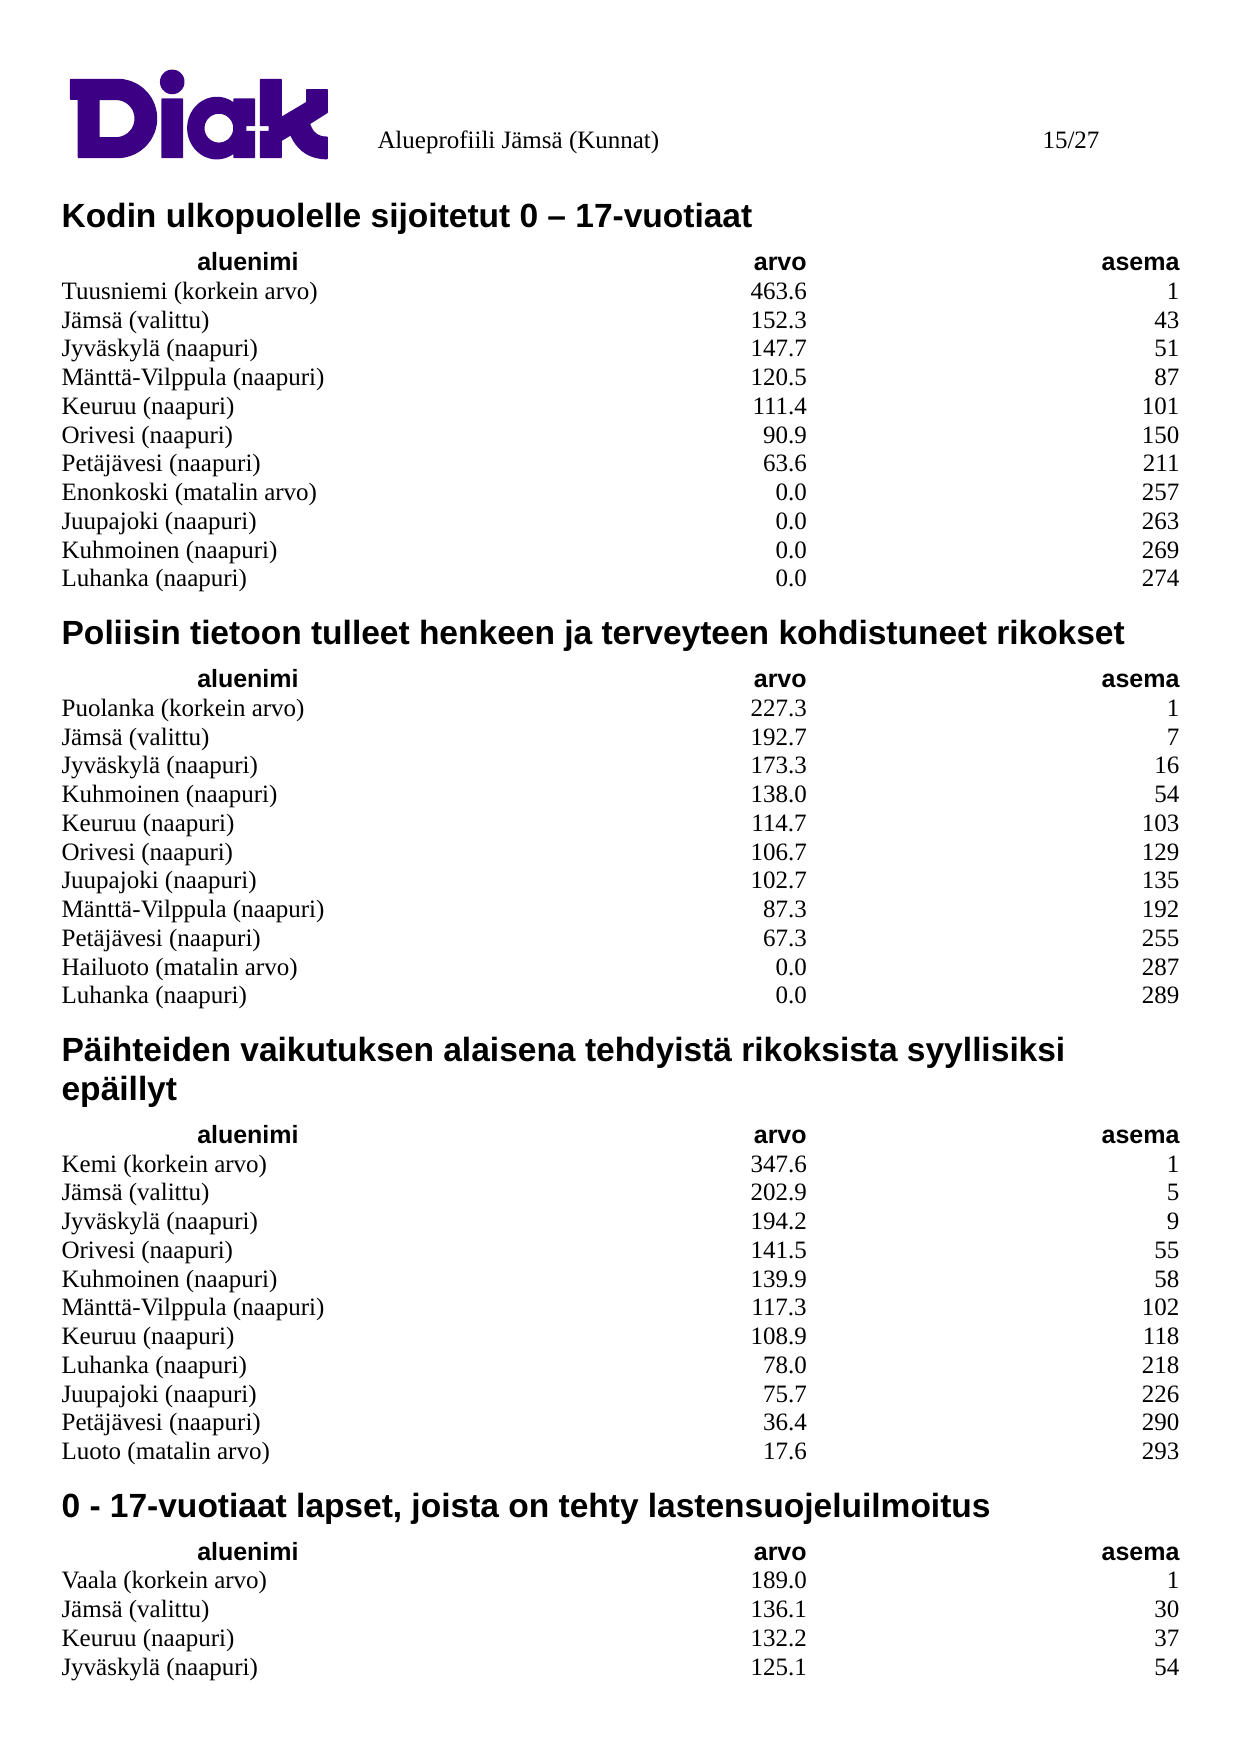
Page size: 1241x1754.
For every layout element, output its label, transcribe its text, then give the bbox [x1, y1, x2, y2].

table_cell 269 [806, 535, 1179, 563]
table_cell 111.4 [434, 391, 806, 420]
table_header aluenimi [61, 247, 434, 276]
table_cell 0.0 [434, 506, 806, 535]
table_cell 102 [806, 1293, 1179, 1321]
table_cell Enonkoski (matalin arvo) [61, 477, 434, 506]
table_cell Jyväskylä (naapuri) [61, 1206, 434, 1235]
table_cell Jyväskylä (naapuri) [61, 334, 434, 362]
table_header asema [806, 1120, 1179, 1149]
table_cell 255 [806, 923, 1179, 952]
table_cell Luhanka (naapuri) [61, 564, 434, 592]
table_cell Keuruu (naapuri) [61, 1321, 434, 1350]
table_cell Kuhmoinen (naapuri) [61, 535, 434, 563]
table_cell Luhanka (naapuri) [61, 981, 434, 1009]
table_cell Orivesi (naapuri) [61, 837, 434, 866]
table_cell 290 [806, 1408, 1179, 1436]
table_cell 101 [806, 391, 1179, 420]
table_cell 5 [806, 1178, 1179, 1206]
table_cell 150 [806, 420, 1179, 448]
table_cell 1 [806, 1566, 1179, 1594]
subtitle Päihteiden vaikutuksen alaisena tehdyistä rikoksista syyllisiksi epäillyt [61, 1030, 1179, 1107]
table_cell Orivesi (naapuri) [61, 1235, 434, 1264]
subtitle Poliisin tietoon tulleet henkeen ja terveyteen kohdistuneet rikokset [61, 613, 1179, 652]
table_cell Petäjävesi (naapuri) [61, 923, 434, 952]
table_cell 0.0 [434, 535, 806, 563]
table_header aluenimi [61, 664, 434, 693]
table_header arvo [434, 664, 806, 693]
table_cell Mänttä-Vilppula (naapuri) [61, 894, 434, 923]
table_cell 293 [806, 1436, 1179, 1465]
table_cell Orivesi (naapuri) [61, 420, 434, 448]
table_cell Jämsä (valittu) [61, 722, 434, 751]
table_cell 0.0 [434, 952, 806, 981]
table_cell Jyväskylä (naapuri) [61, 751, 434, 779]
table_cell Keuruu (naapuri) [61, 1623, 434, 1652]
table_cell 51 [806, 334, 1179, 362]
table_cell 0.0 [434, 981, 806, 1009]
table_cell 347.6 [434, 1149, 806, 1177]
table_cell Juupajoki (naapuri) [61, 866, 434, 894]
table_cell 17.6 [434, 1436, 806, 1465]
table_cell Petäjävesi (naapuri) [61, 449, 434, 477]
table_cell Luhanka (naapuri) [61, 1350, 434, 1379]
table_header arvo [434, 1120, 806, 1149]
table_cell 78.0 [434, 1350, 806, 1379]
table_cell 9 [806, 1206, 1179, 1235]
table_cell 87.3 [434, 894, 806, 923]
table_cell 103 [806, 808, 1179, 837]
table_cell 7 [806, 722, 1179, 751]
table_cell 152.3 [434, 305, 806, 333]
table_cell Jyväskylä (naapuri) [61, 1652, 434, 1681]
table_cell 202.9 [434, 1178, 806, 1206]
table_cell Keuruu (naapuri) [61, 391, 434, 420]
table_cell 16 [806, 751, 1179, 779]
table_cell 108.9 [434, 1321, 806, 1350]
table_header aluenimi [61, 1120, 434, 1149]
table_cell 211 [806, 449, 1179, 477]
table_cell 106.7 [434, 837, 806, 866]
table_cell Mänttä-Vilppula (naapuri) [61, 1293, 434, 1321]
table_cell 54 [806, 1652, 1179, 1681]
table_cell Jämsä (valittu) [61, 1178, 434, 1206]
table_cell Petäjävesi (naapuri) [61, 1408, 434, 1436]
table_cell 147.7 [434, 334, 806, 362]
table_cell 30 [806, 1594, 1179, 1623]
table_cell 120.5 [434, 362, 806, 391]
table_cell Vaala (korkein arvo) [61, 1566, 434, 1594]
table_cell 118 [806, 1321, 1179, 1350]
table_header arvo [434, 247, 806, 276]
table_cell 289 [806, 981, 1179, 1009]
table_cell 1 [806, 693, 1179, 722]
table_cell 102.7 [434, 866, 806, 894]
table_cell 87 [806, 362, 1179, 391]
table_header asema [806, 664, 1179, 693]
table_cell 75.7 [434, 1379, 806, 1407]
table_cell 63.6 [434, 449, 806, 477]
table_header arvo [434, 1537, 806, 1566]
table_cell 37 [806, 1623, 1179, 1652]
table_cell 36.4 [434, 1408, 806, 1436]
table_cell 274 [806, 564, 1179, 592]
table_cell Mänttä-Vilppula (naapuri) [61, 362, 434, 391]
table_cell 135 [806, 866, 1179, 894]
table_cell Hailuoto (matalin arvo) [61, 952, 434, 981]
subtitle 0 - 17-vuotiaat lapset, joista on tehty lastensuojeluilmoitus [61, 1486, 1179, 1524]
subtitle Kodin ulkopuolelle sijoitetut 0 – 17-vuotiaat [61, 196, 1179, 235]
table_cell 227.3 [434, 693, 806, 722]
table_cell 141.5 [434, 1235, 806, 1264]
table_cell 138.0 [434, 779, 806, 808]
table_cell Jämsä (valittu) [61, 1594, 434, 1623]
table_cell 173.3 [434, 751, 806, 779]
table_cell 90.9 [434, 420, 806, 448]
table_cell Juupajoki (naapuri) [61, 506, 434, 535]
table_cell Puolanka (korkein arvo) [61, 693, 434, 722]
table_cell 1 [806, 1149, 1179, 1177]
table_header asema [806, 1537, 1179, 1566]
table_header asema [806, 247, 1179, 276]
table_cell 0.0 [434, 477, 806, 506]
table_cell 192.7 [434, 722, 806, 751]
table_cell 67.3 [434, 923, 806, 952]
table_cell 139.9 [434, 1264, 806, 1292]
table_cell 55 [806, 1235, 1179, 1264]
table_cell Kuhmoinen (naapuri) [61, 1264, 434, 1292]
table_cell 136.1 [434, 1594, 806, 1623]
table_cell Luoto (matalin arvo) [61, 1436, 434, 1465]
table_cell 189.0 [434, 1566, 806, 1594]
table_cell 257 [806, 477, 1179, 506]
table_cell 117.3 [434, 1293, 806, 1321]
table_cell 1 [806, 276, 1179, 305]
table_cell 114.7 [434, 808, 806, 837]
table_cell Kemi (korkein arvo) [61, 1149, 434, 1177]
table_cell 287 [806, 952, 1179, 981]
table_cell Keuruu (naapuri) [61, 808, 434, 837]
table_cell Juupajoki (naapuri) [61, 1379, 434, 1407]
table_cell 43 [806, 305, 1179, 333]
table_cell 54 [806, 779, 1179, 808]
table_cell Tuusniemi (korkein arvo) [61, 276, 434, 305]
table_cell 192 [806, 894, 1179, 923]
table_cell 263 [806, 506, 1179, 535]
table_cell 463.6 [434, 276, 806, 305]
table_cell 132.2 [434, 1623, 806, 1652]
table_cell 125.1 [434, 1652, 806, 1681]
table_cell Jämsä (valittu) [61, 305, 434, 333]
table_cell 58 [806, 1264, 1179, 1292]
table_cell 194.2 [434, 1206, 806, 1235]
table_cell Kuhmoinen (naapuri) [61, 779, 434, 808]
table_header aluenimi [61, 1537, 434, 1566]
table_cell 0.0 [434, 564, 806, 592]
table_cell 226 [806, 1379, 1179, 1407]
table_cell 129 [806, 837, 1179, 866]
table_cell 218 [806, 1350, 1179, 1379]
